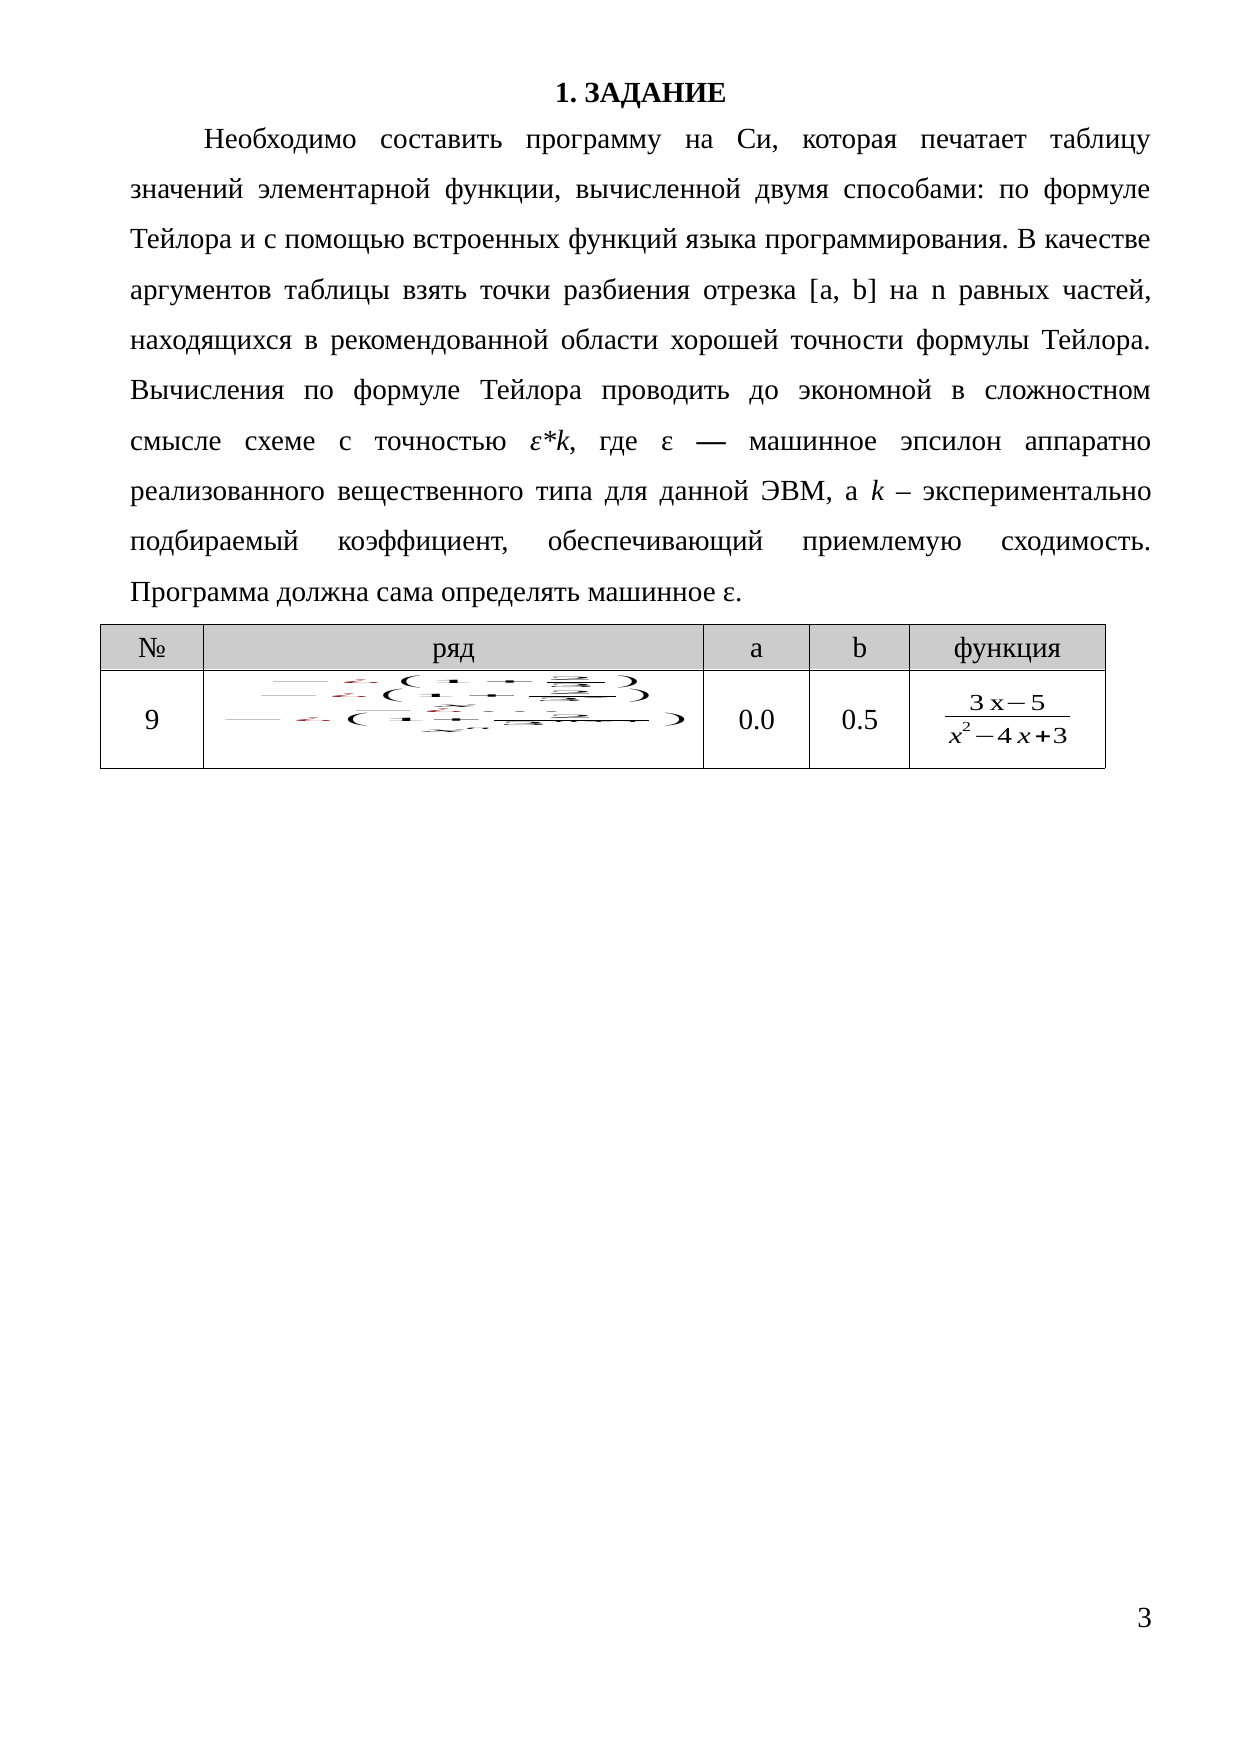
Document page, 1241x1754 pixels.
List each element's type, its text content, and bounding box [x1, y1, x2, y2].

table_cell 0.5 [810, 671, 909, 768]
table_header a [704, 625, 809, 669]
table_header ряд [204, 625, 703, 669]
table_cell 0.0 [704, 671, 809, 768]
text Необходимо составить программу на Си, которая печатает таблицу значений элементарной функции, вычисленной двумя способами: по формуле Тейлора и с помощью встроенных функций языка программирования. В качестве аргументов таблицы взять точки разбиения отрезка [a, b] на n равных частей, находящихся в рекомендованной области хорошей точности формулы Тейлора. Вычисления по формуле Тейлора проводить до экономной в сложностном смысле схеме с точностью ε*k, где ε — машинное эпсилон аппаратно реализованного вещественного типа для данной ЭВМ, а k – экспериментально подбираемый коэффициент, обеспечивающий приемлемую сходимость. Программа должна сама определять машинное ε. [130, 121, 1152, 607]
subtitle 1. Задание [130, 75, 1152, 108]
table_cell 9 [101, 671, 203, 768]
table_header функция [910, 625, 1105, 669]
table_header b [810, 625, 909, 669]
table_cell [204, 671, 703, 768]
table_cell [910, 671, 1105, 768]
table_header № [101, 625, 203, 669]
